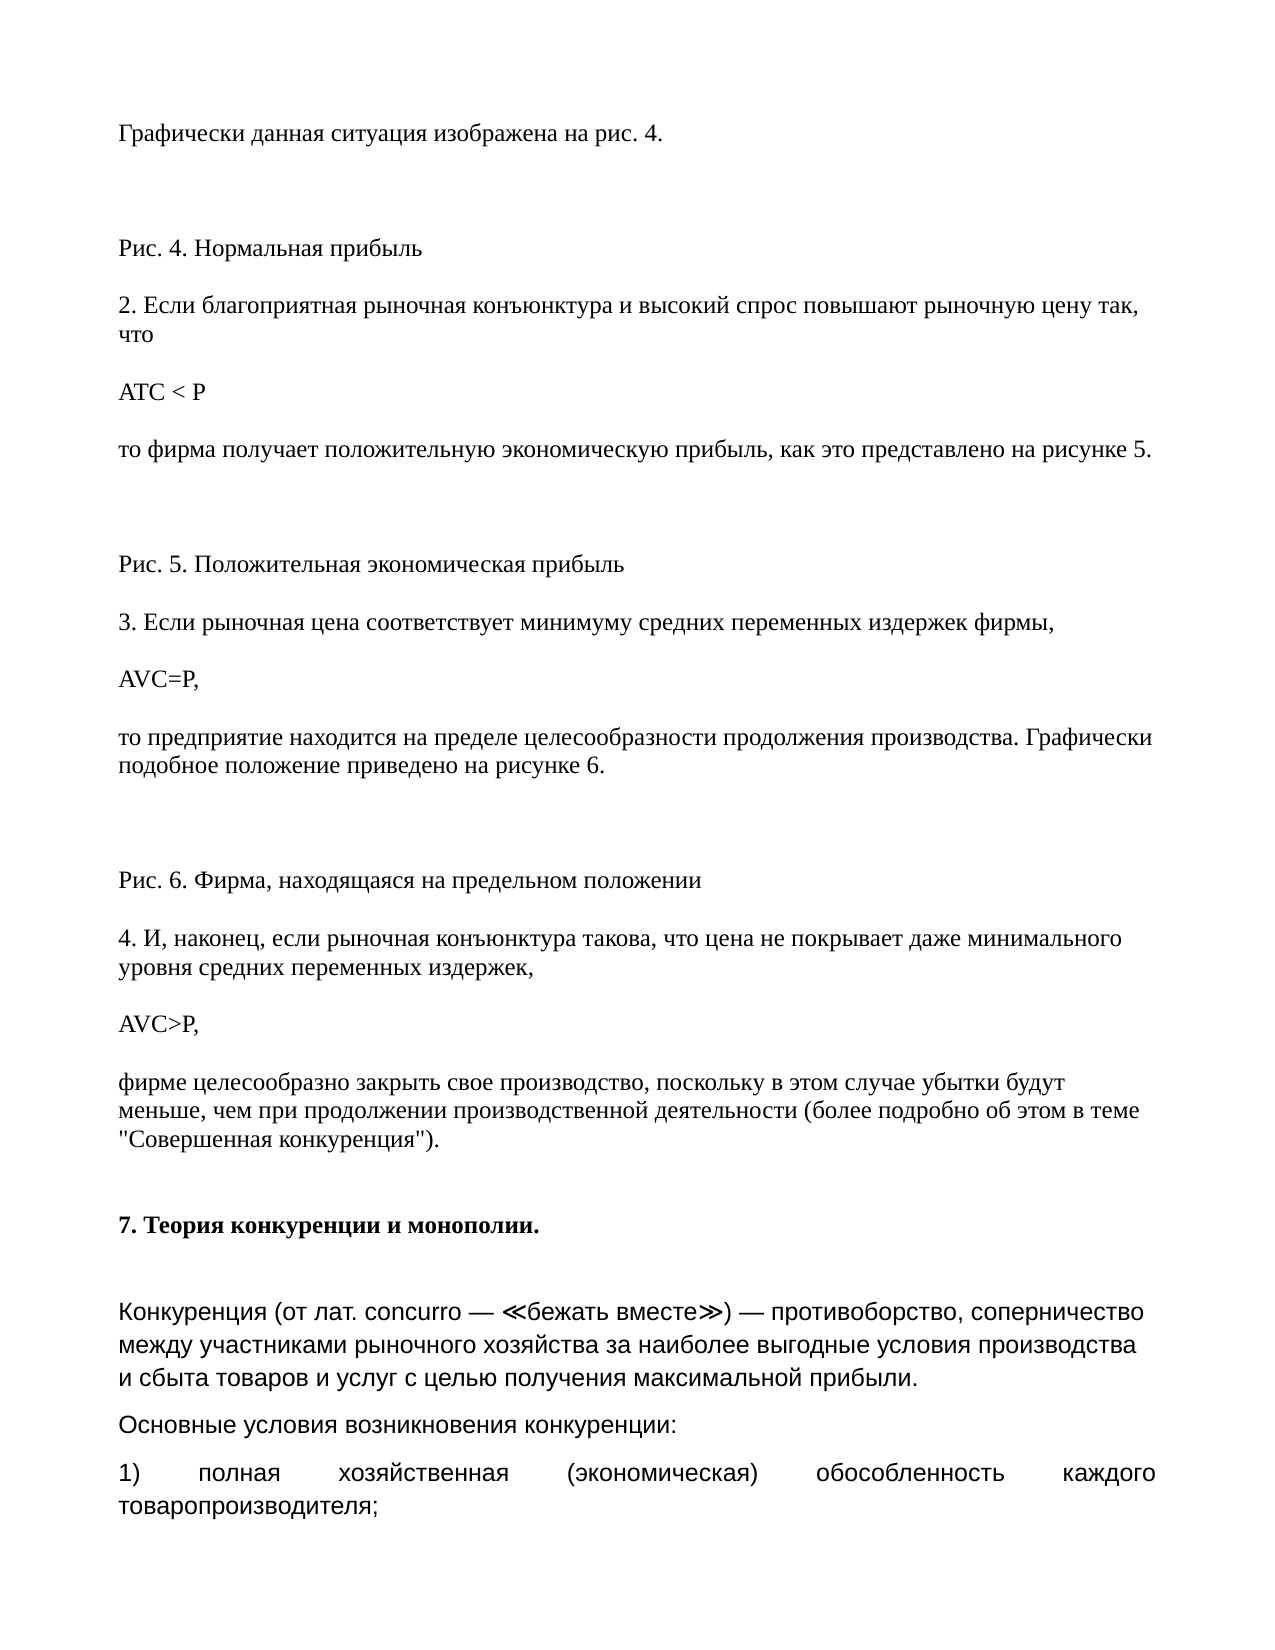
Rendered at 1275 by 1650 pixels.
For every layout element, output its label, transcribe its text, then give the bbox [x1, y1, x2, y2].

text то предприятие находится на пределе целесообразности продолжения производства. Графически подобное положение приведено на рисунке 6. [118, 722, 1157, 779]
text 3. Если рыночная цена соответствует минимуму средних переменных издержек фирмы, [118, 607, 1157, 636]
text 4. И, наконец, если рыночная конъюнктура такова, что цена не покрывает даже минимального уровня средних переменных издержек, [118, 923, 1157, 981]
text Основные условия возникновения конкуренции: [118, 1411, 1157, 1439]
text Рис. 6. Фирма, находящаяся на предельном положении [118, 866, 1157, 894]
text 2. Если благоприятная рыночная конъюнктура и высокий спрос повышают рыночную цену так, что [118, 291, 1157, 348]
text Графически данная ситуация изображена на рис. 4. [118, 118, 1157, 147]
text Конкуренция (от лат. concurro — ≪бежать вместе≫) — противоборство, соперничество между участниками рыночного хозяйства за наиболее выгодные условия производства и сбыта товаров и услуг с целью получения максимальной прибыли. [118, 1297, 1157, 1392]
text AVC>P, [118, 1009, 1157, 1038]
text Рис. 4. Нормальная прибыль [118, 233, 1157, 262]
text AVC=P, [118, 664, 1157, 693]
text Рис. 5. Положительная экономическая прибыль [118, 549, 1157, 578]
text 1) полная хозяйственная (экономическая) обособленность каждого товаропроизводителя; [118, 1458, 1157, 1520]
text то фирма получает положительную экономическую прибыль, как это представлено на рисунке 5. [118, 434, 1157, 463]
text 7. Теория конкуренции и монополии. [118, 1211, 1157, 1239]
text фирме целесообразно закрыть свое производство, поскольку в этом случае убытки будут меньше, чем при продолжении производственной деятельности (более подробно об этом в теме "Совершенная конкуренция"). [118, 1067, 1157, 1153]
text ATC < P [118, 377, 1157, 406]
